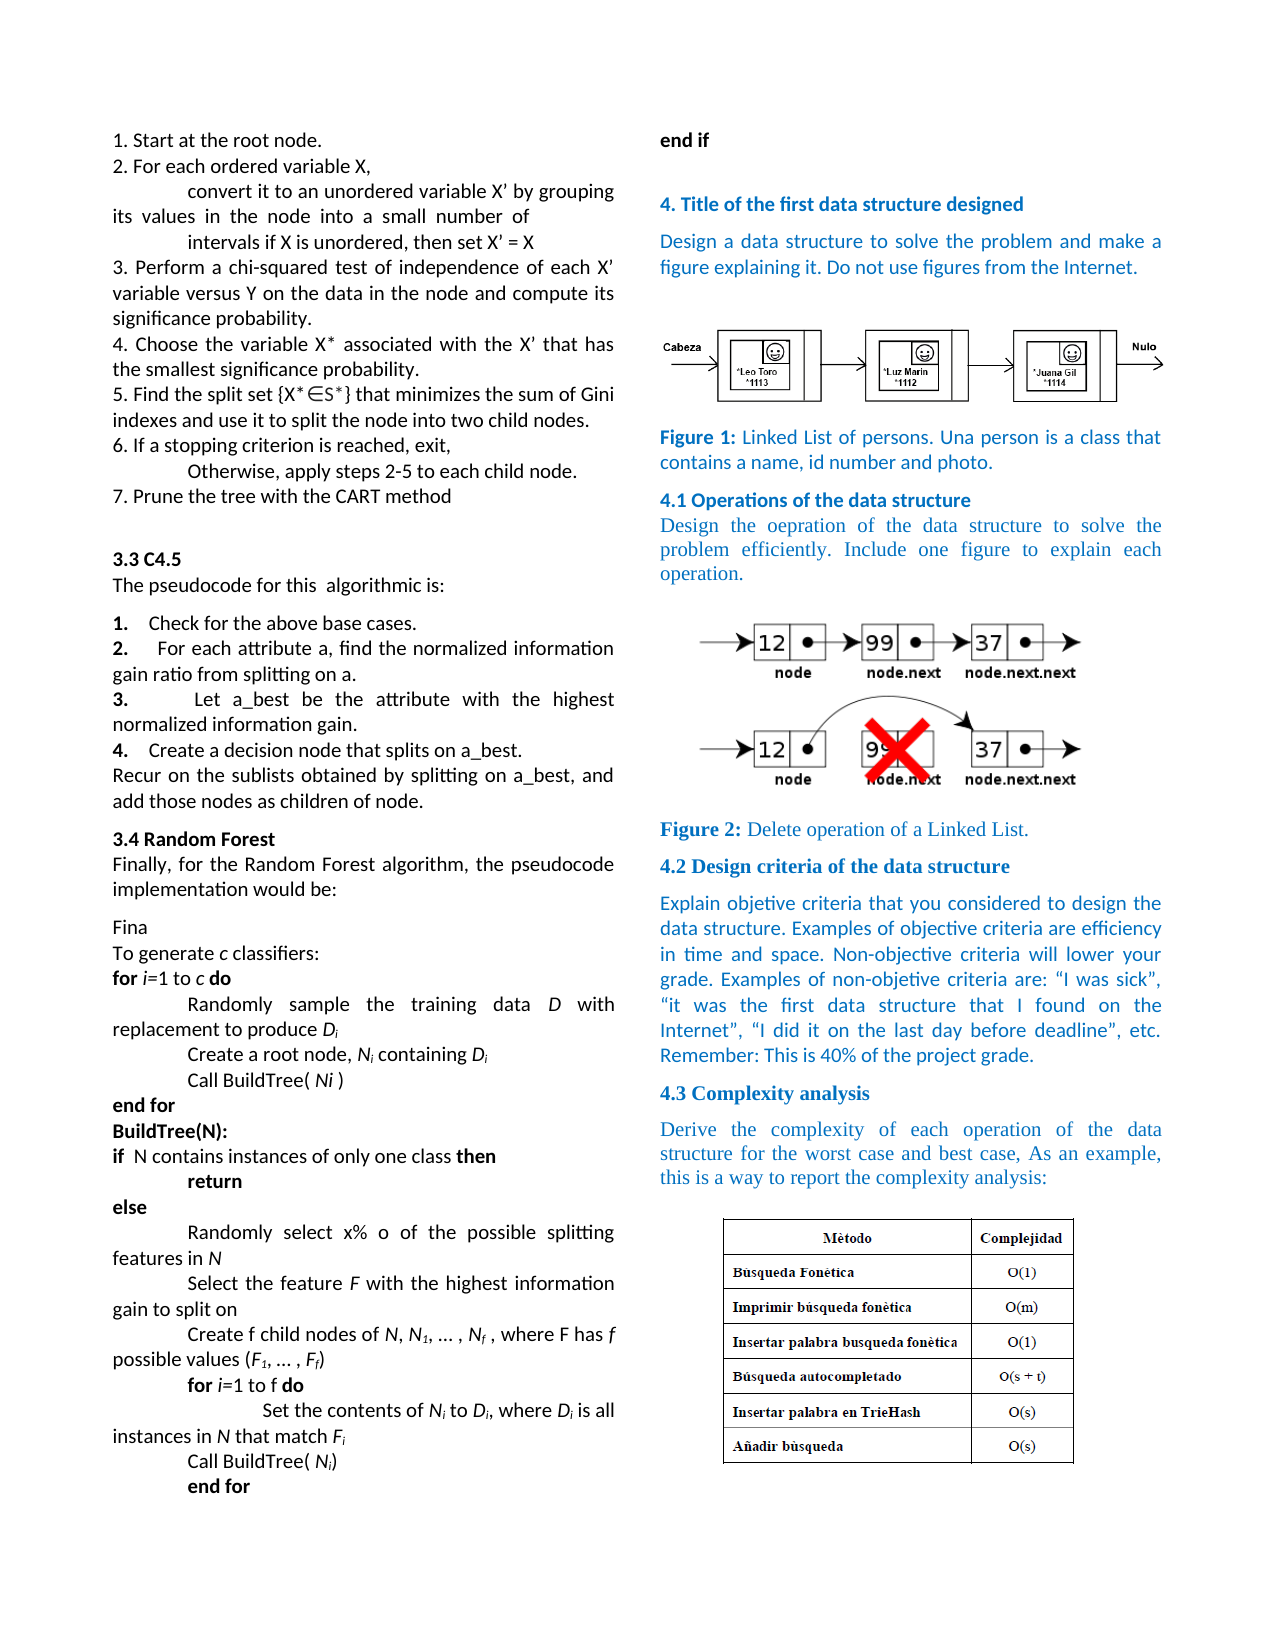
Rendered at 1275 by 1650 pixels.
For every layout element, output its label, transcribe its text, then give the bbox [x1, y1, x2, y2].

text convert it to an unordered variable X’ by grouping its values in the node into a small number of intervals if X is unordered, then set X’ = X [112, 178, 615, 254]
text Create a root node, Ni containing Di [112, 1042, 615, 1067]
text 4.3 Complexity analysis [660, 1081, 1162, 1104]
subtitle 4. Title of the first data structure designed [660, 191, 1162, 216]
text Randomly sample the training data D with replacement to produce Di [112, 991, 615, 1042]
text end for [112, 1092, 615, 1118]
text return [112, 1169, 615, 1194]
text Randomly select x% o of the possible splitting features in N [112, 1219, 615, 1270]
text Set the contents of Ni to Di, where Di is all instances in N that match Fi [112, 1397, 615, 1448]
text Finally, for the Random Forest algorithm, the pseudocode implementation would be: [112, 851, 615, 902]
text 2. For each ordered variable X, [112, 153, 615, 178]
text [660, 317, 1162, 323]
text 3. Perform a chi-squared test of independence of each X’ variable versus Y on the data in the node and compute its significance probability. [112, 254, 615, 331]
text Call BuildTree( Ni ) [112, 1067, 615, 1092]
picture [690, 610, 1087, 792]
text 1. Start at the root node. [112, 127, 615, 153]
text Design the oepration of the data structure to solve the problem efficiently. Include one figure to explain each operation. [660, 513, 1162, 585]
text 4.2 Design criteria of the data structure [660, 853, 1162, 878]
text Explain objetive criteria that you considered to design the data structure. Examples of objective criteria are efficiency in time and space. Non-objective criteria will lower your grade. Examples of non-objetive criteria are: “I was sick”, “it was the first data structure that I found on the Internet”, “I did it on the last day before deadline”, etc. Remember: This is 40% of the project grade. [660, 890, 1162, 1068]
text BuildTree(N): [112, 1118, 615, 1143]
text for i=1 to f do [112, 1372, 615, 1397]
text 1. Check for the above base cases. [112, 610, 615, 635]
text Otherwise, apply steps 2-5 to each child node. [112, 458, 615, 483]
subtitle 3.3 C4.5 [112, 547, 615, 572]
text Derive the complexity of each operation of the data structure for the worst case and best case, As an example, this is a way to report the complexity analysis: [660, 1117, 1162, 1189]
text The pseudocode for this algorithmic is: [112, 572, 615, 597]
subtitle 3.4 Random Forest [112, 826, 615, 851]
text Figure 2: Delete operation of a Linked List. [660, 817, 1162, 841]
text end if [660, 127, 1162, 153]
text 5. Find the split set {X*∈S*} that minimizes the sum of Gini indexes and use it to split the node into two child nodes. [112, 382, 615, 432]
text 4. Choose the variable X* associated with the X’ that has the smallest significance probability. [112, 331, 615, 382]
text Figure 1: Linked List of persons. Una person is a class that contains a name, id number and photo. [660, 412, 1162, 475]
text 4. Create a decision node that splits on a_best. [112, 737, 615, 762]
picture [718, 1213, 1080, 1467]
subtitle 4.1 Operations of the data structure [660, 487, 1162, 513]
text 6. If a stopping criterion is reached, exit, [112, 432, 615, 458]
picture [659, 323, 1167, 412]
text Call BuildTree( Ni) [112, 1448, 615, 1474]
text Recur on the sublists obtained by splitting on a_best, and add those nodes as children of node. [112, 762, 615, 813]
text 2. For each attribute a, find the normalized information gain ratio from splitting on a. [112, 635, 615, 686]
text Select the feature F with the highest information gain to split on [112, 1270, 615, 1321]
text for i=1 to c do [112, 965, 615, 991]
text end for [112, 1474, 615, 1499]
text 7. Prune the tree with the CART method [112, 483, 615, 509]
text Create f child nodes of N, N1, … , Nf , where F has f possible values (F1, … , Ff) [112, 1321, 615, 1372]
text if N contains instances of only one class then [112, 1143, 615, 1169]
text else [112, 1194, 615, 1219]
text 3. Let a_best be the attribute with the highest normalized information gain. [112, 686, 615, 737]
subtitle Design a data structure to solve the problem and make a figure explaining it. Do not use figures from the Internet. [660, 229, 1162, 279]
text To generate c classifiers: [112, 940, 615, 965]
text Fina [112, 914, 615, 940]
